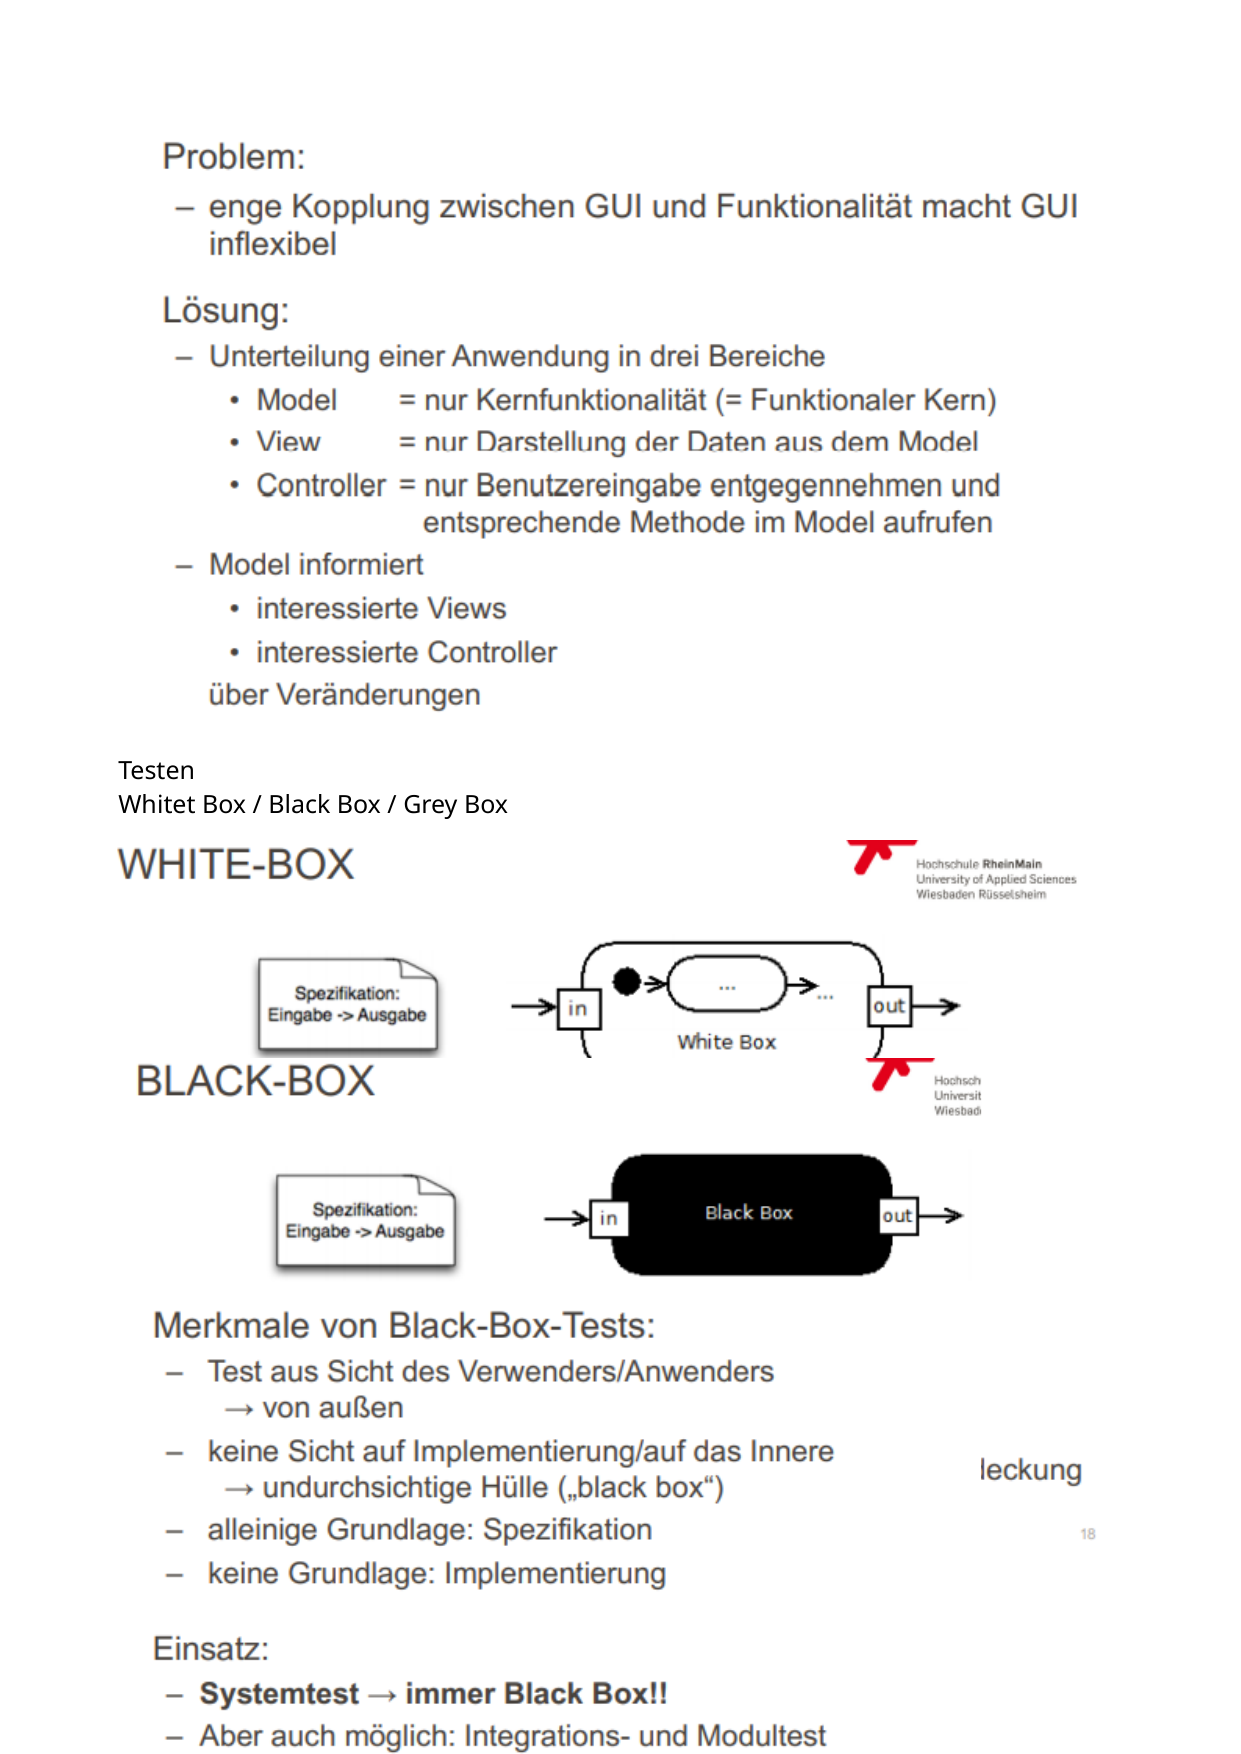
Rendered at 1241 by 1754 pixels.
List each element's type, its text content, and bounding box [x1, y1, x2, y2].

text Whitet Box / Black Box / Grey Box [118, 786, 1122, 820]
picture [113, 840, 1097, 1754]
picture [153, 133, 1097, 719]
text Testen [118, 752, 1122, 786]
